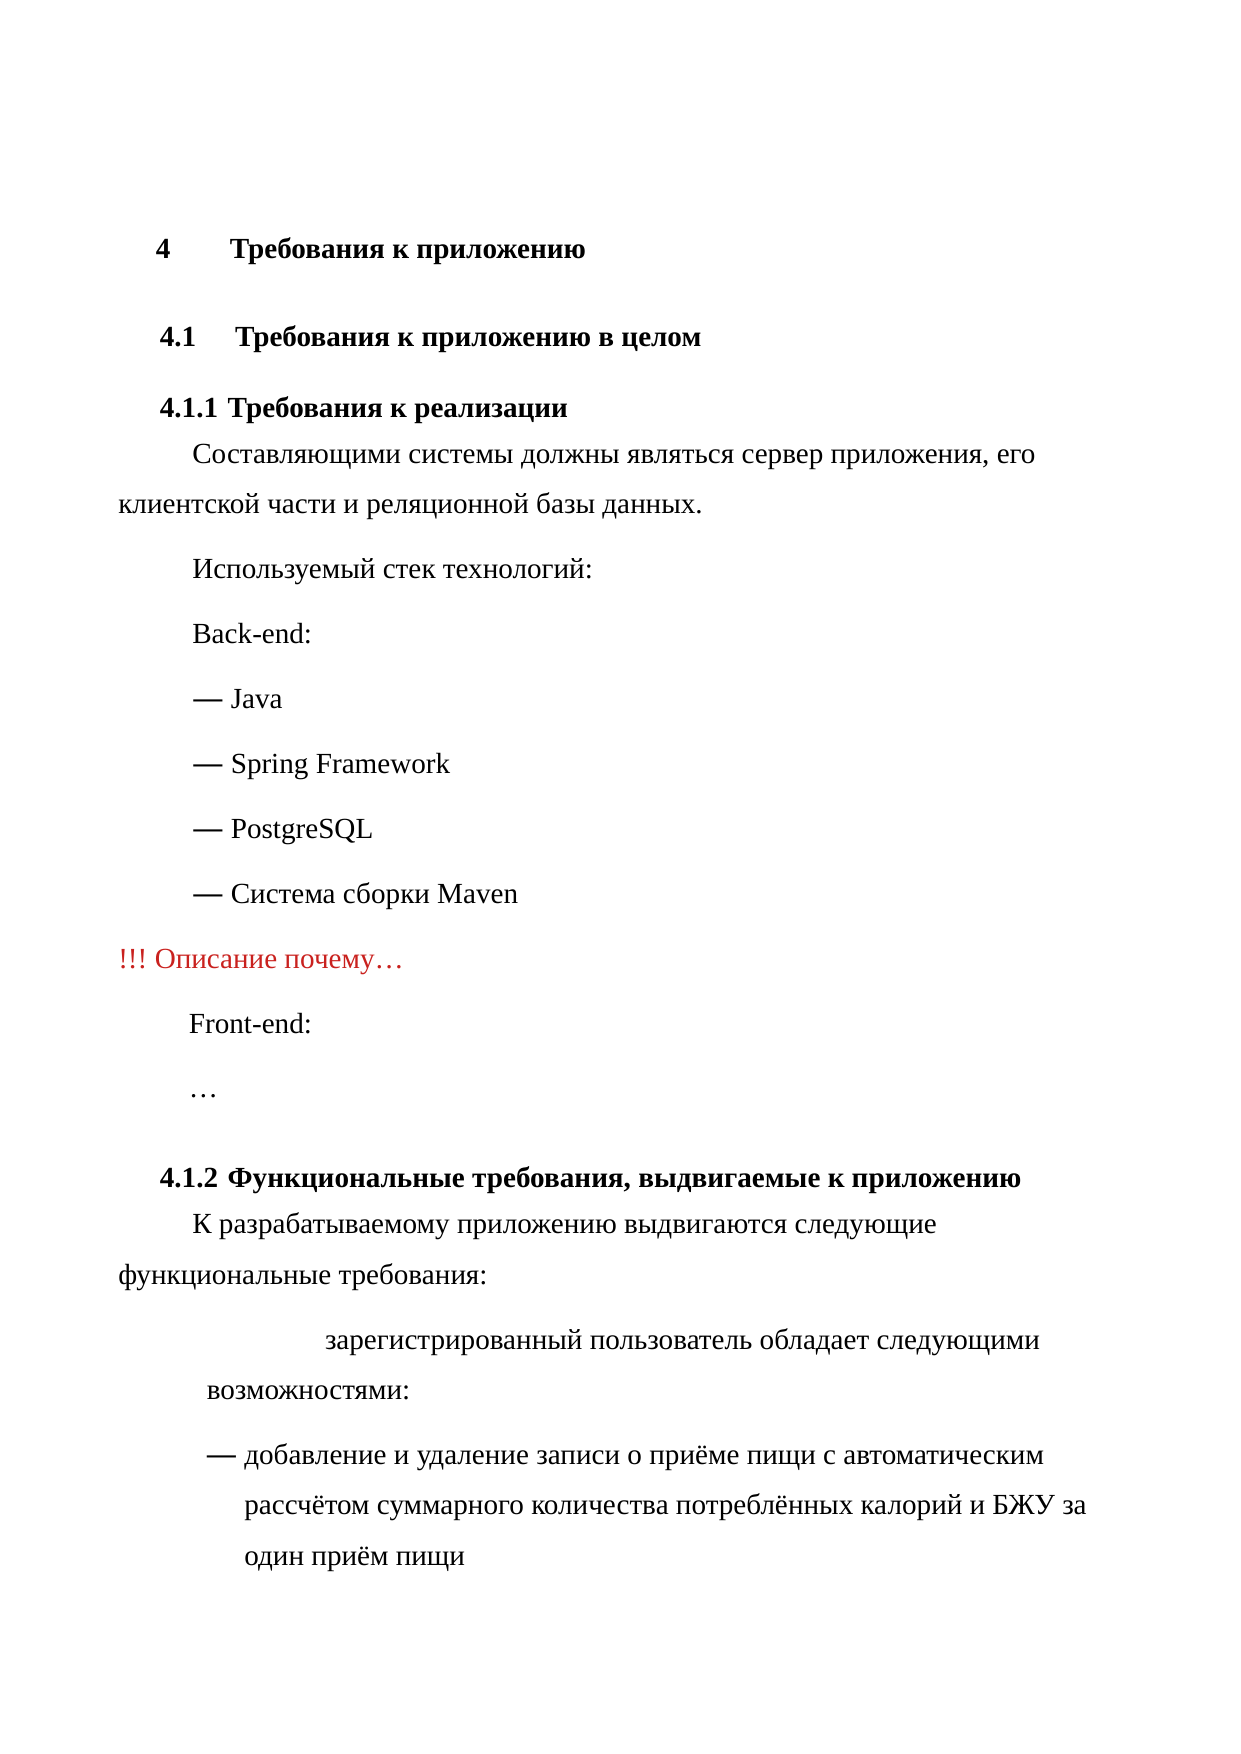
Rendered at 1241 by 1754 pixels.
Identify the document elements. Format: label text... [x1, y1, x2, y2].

list Java [193, 681, 1122, 714]
text К разрабатываемому приложению выдвигаются следующие функциональные требования: [118, 1207, 1122, 1290]
list добавление и удаление записи о приёме пищи с автоматическим рассчётом суммарного количества потреблённых калорий и БЖУ за один приём пищи [207, 1437, 1122, 1571]
subtitle Требования к приложению в целом [153, 319, 1122, 352]
list Front-end: [159, 1006, 1122, 1039]
list Spring Framework [193, 746, 1122, 779]
list PostgreSQL [193, 811, 1122, 844]
subtitle Требования к реализации [153, 390, 1122, 423]
list … [159, 1071, 1122, 1104]
subtitle Функциональные требования, выдвигаемые к приложению [153, 1161, 1122, 1194]
text Используемый стек технологий: [118, 551, 1122, 584]
text зарегистрированный пользователь обладает следующими возможностями: [207, 1322, 1122, 1406]
list !!! Описание почему… [118, 941, 1122, 974]
text Составляющими системы должны являться сервер приложения, его клиентской части и реляционной базы данных. [118, 436, 1122, 520]
subtitle Требования к приложению [156, 231, 1122, 264]
list Система сборки Maven [193, 876, 1122, 909]
text Back-end: [118, 616, 1122, 649]
